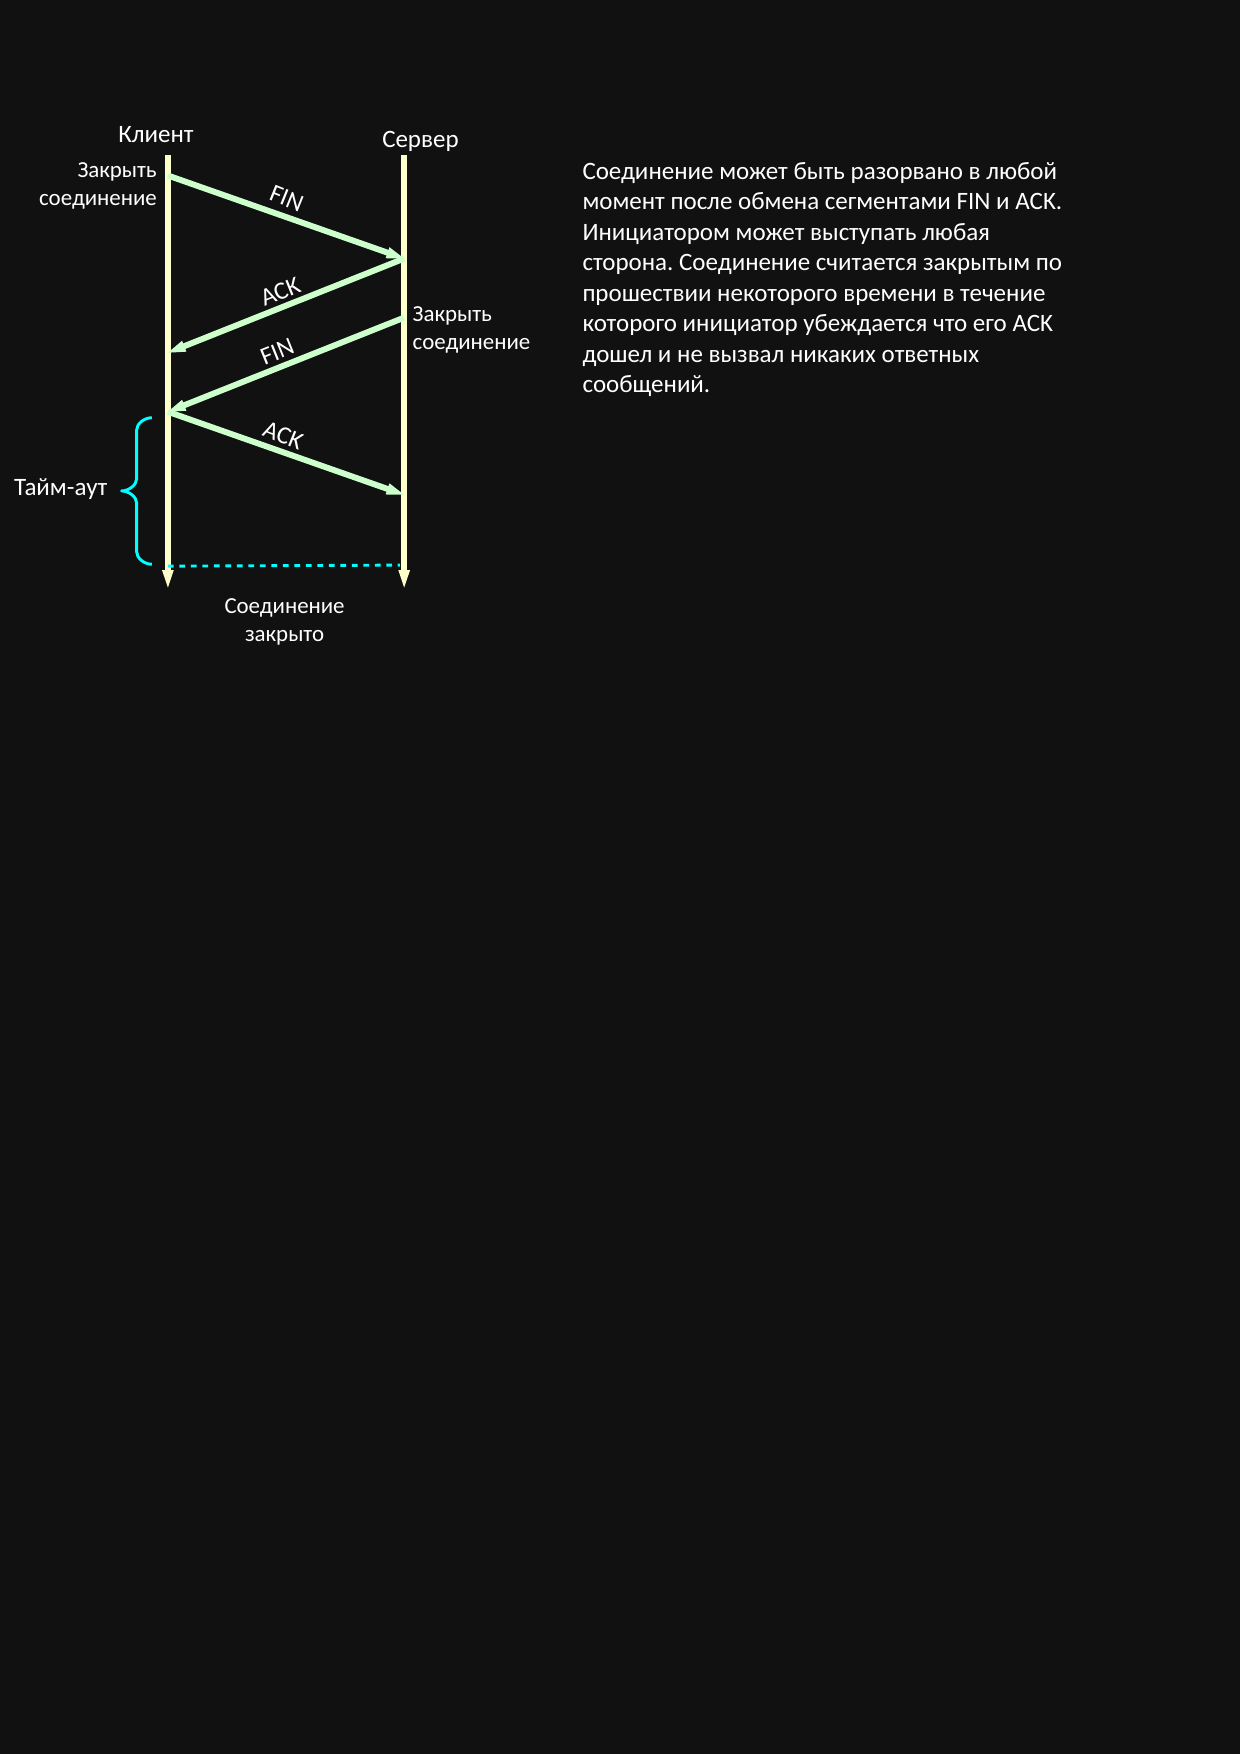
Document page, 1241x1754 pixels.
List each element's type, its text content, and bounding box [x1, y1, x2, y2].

text Клиент [118, 118, 1122, 149]
